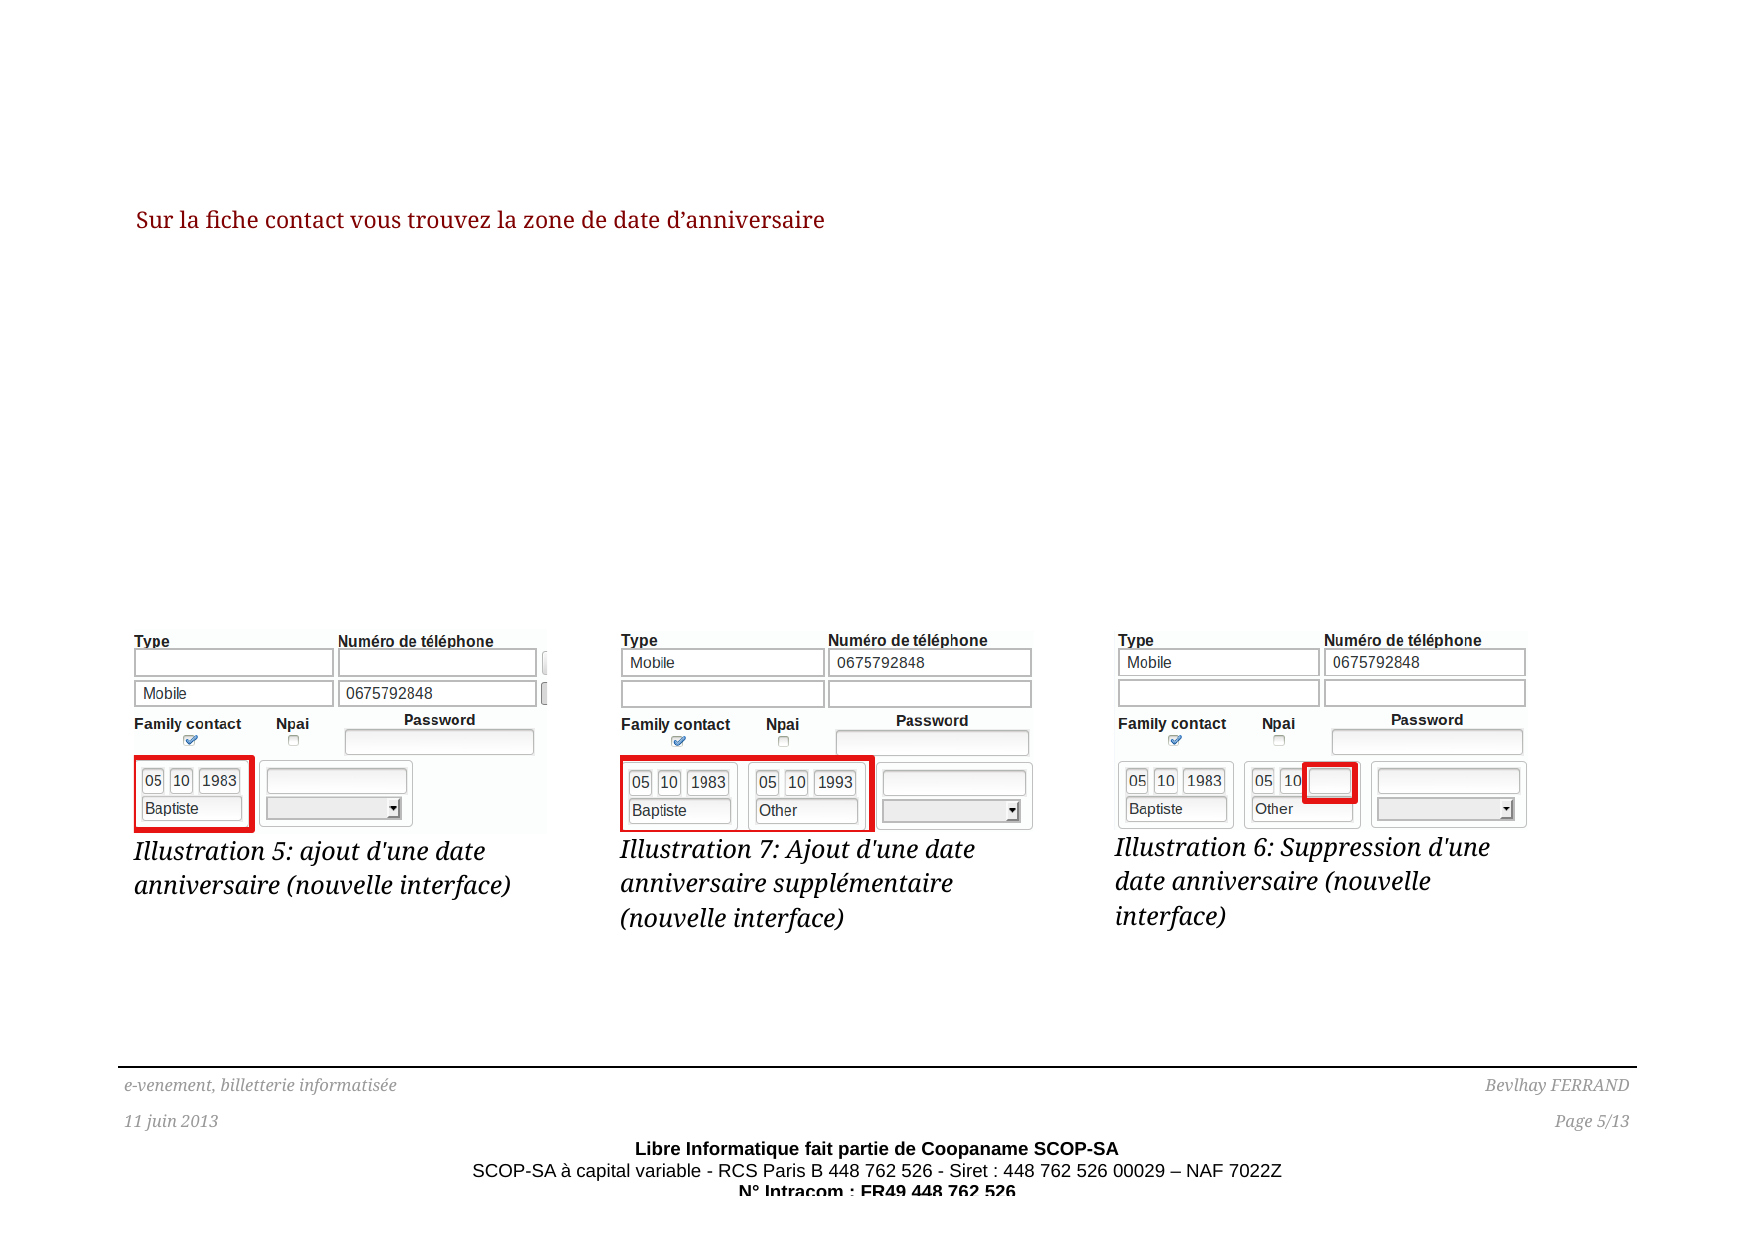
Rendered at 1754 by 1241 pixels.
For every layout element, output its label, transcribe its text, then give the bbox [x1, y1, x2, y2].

picture [1114, 631, 1529, 830]
picture [133, 629, 548, 834]
text Illustration 5: ajout d'une date anniversaire (nouvelle interface) [133, 834, 547, 902]
text Illustration 6: Suppression d'une date anniversaire (nouvelle interface) [1114, 830, 1528, 932]
text Illustration 7: Ajout d'une date anniversaire supplémentaire (nouvelle interface) [620, 832, 1033, 934]
picture [620, 631, 1034, 832]
text Sur la fiche contact vous trouvez la zone de date d’anniversaire [118, 204, 1636, 235]
